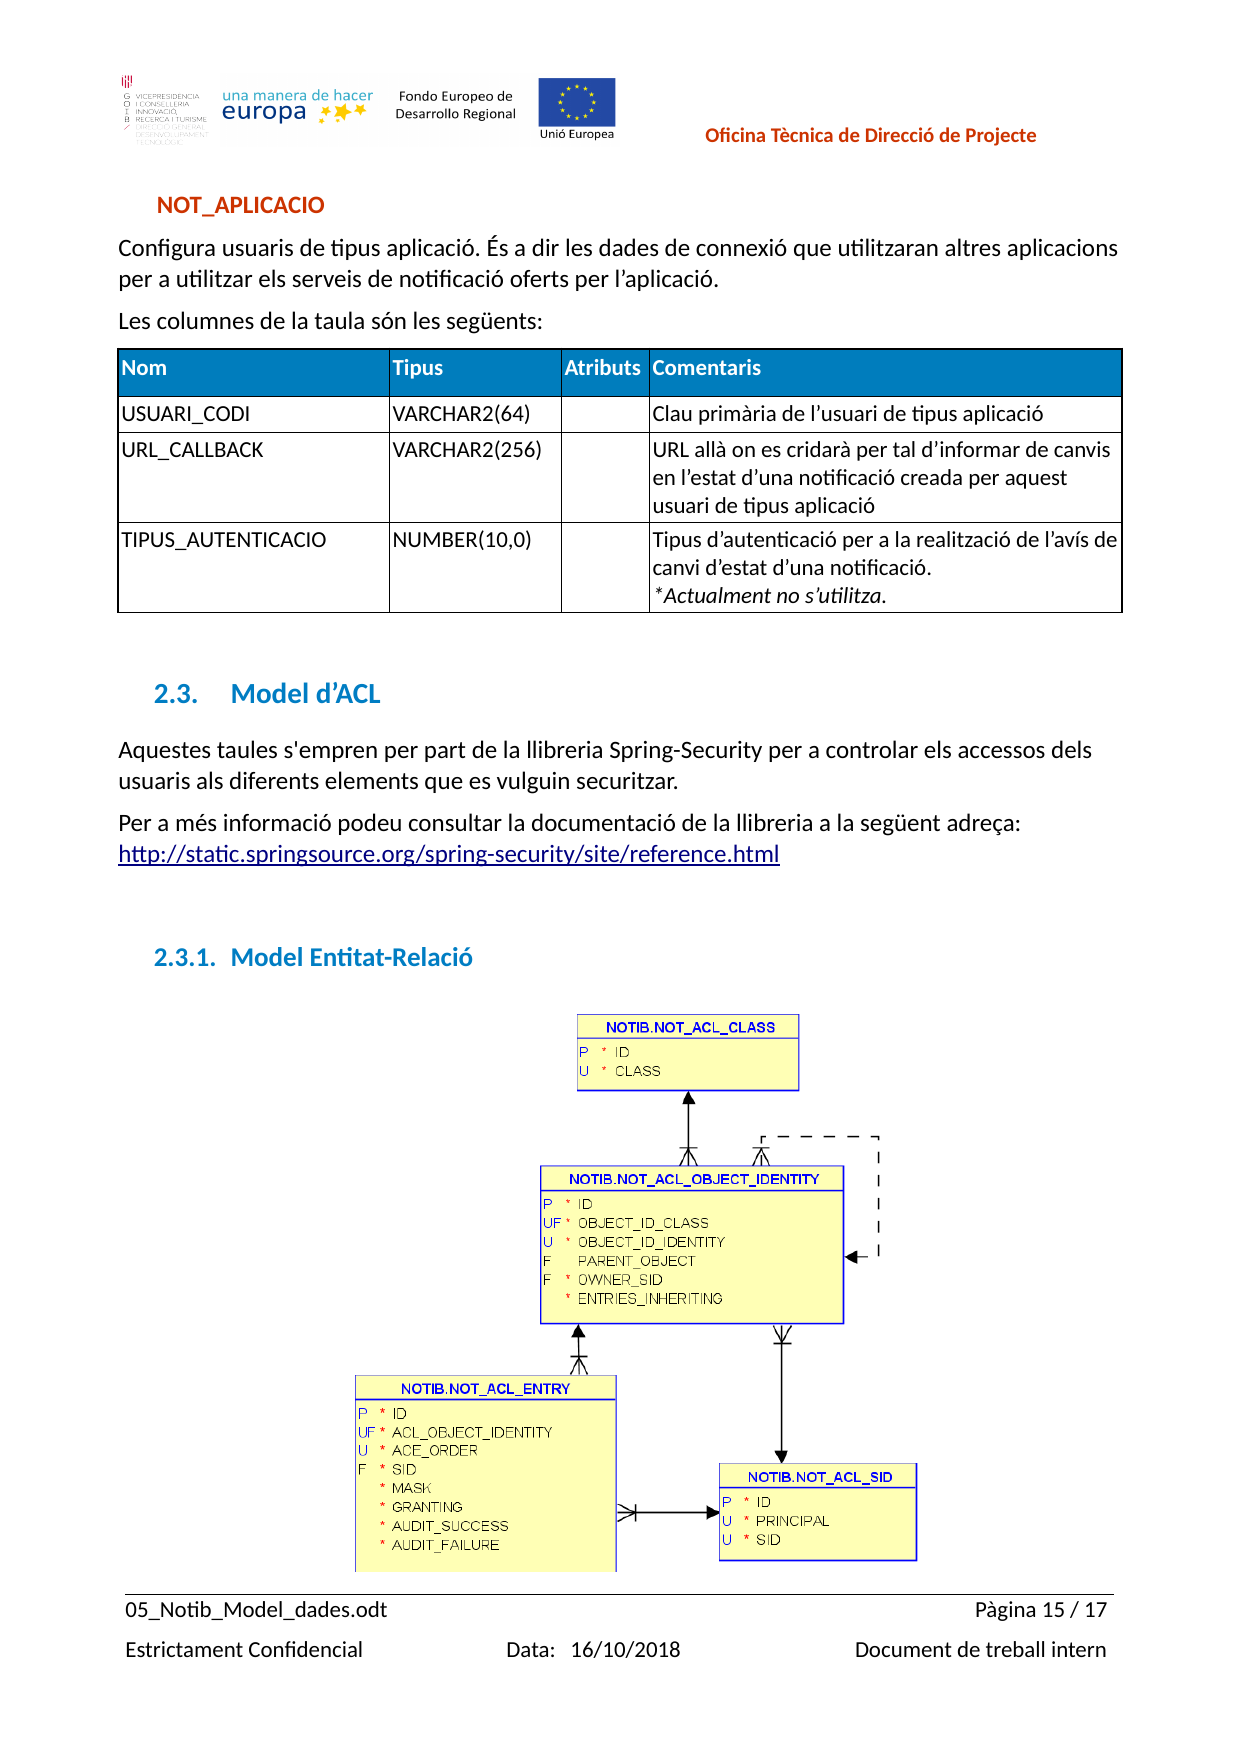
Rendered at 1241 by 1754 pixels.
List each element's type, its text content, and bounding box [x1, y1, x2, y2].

text Configura usuaris de tipus aplicació. És a dir les dades de connexió que utilitzaran altres aplicacions per a utilitzar els serveis de notificació oferts per l’aplicació. [118, 232, 1122, 293]
text Les columnes de la taula són les següents: [118, 305, 1122, 336]
subtitle Model d’ACL [153, 675, 1122, 711]
table_header Tipus [390, 350, 561, 396]
table_cell URL_CALLBACK [119, 433, 389, 522]
table_cell NUMBER(10,0) [390, 523, 561, 612]
table_cell VARCHAR2(256) [390, 433, 561, 522]
picture [219, 73, 621, 147]
picture [343, 1003, 925, 1572]
picture [118, 73, 213, 147]
table_cell [562, 523, 649, 612]
table_cell URL allà on es cridarà per tal d’informar de canvis en l’estat d’una notificació creada per aquest usuari de tipus aplicació [650, 433, 1121, 522]
table_cell VARCHAR2(64) [390, 397, 561, 432]
table_cell [562, 433, 649, 522]
table_header Nom [119, 350, 389, 396]
subtitle NOT_APLICACIO [157, 189, 1122, 220]
text Aquestes taules s'empren per part de la llibreria Spring-Security per a controlar els accessos dels usuaris als diferents elements que es vulguin securitzar. [118, 734, 1122, 796]
table_cell Clau primària de l’usuari de tipus aplicació [650, 397, 1121, 432]
text Per a més informació podeu consultar la documentació de la llibreria a la següent adreça: http://static.springsource.org/spring-security/site/reference.html [118, 807, 1122, 868]
table_cell TIPUS_AUTENTICACIO [119, 523, 389, 612]
subtitle Model Entitat-Relació [153, 940, 1122, 973]
table_header Comentaris [650, 350, 1121, 396]
table_cell USUARI_CODI [119, 397, 389, 432]
table_cell [562, 397, 649, 432]
table_cell Tipus d’autenticació per a la realització de l’avís de canvi d’estat d’una notificació. *Actualment no s’utilitza. [650, 523, 1121, 612]
table_header Atributs [562, 350, 649, 396]
